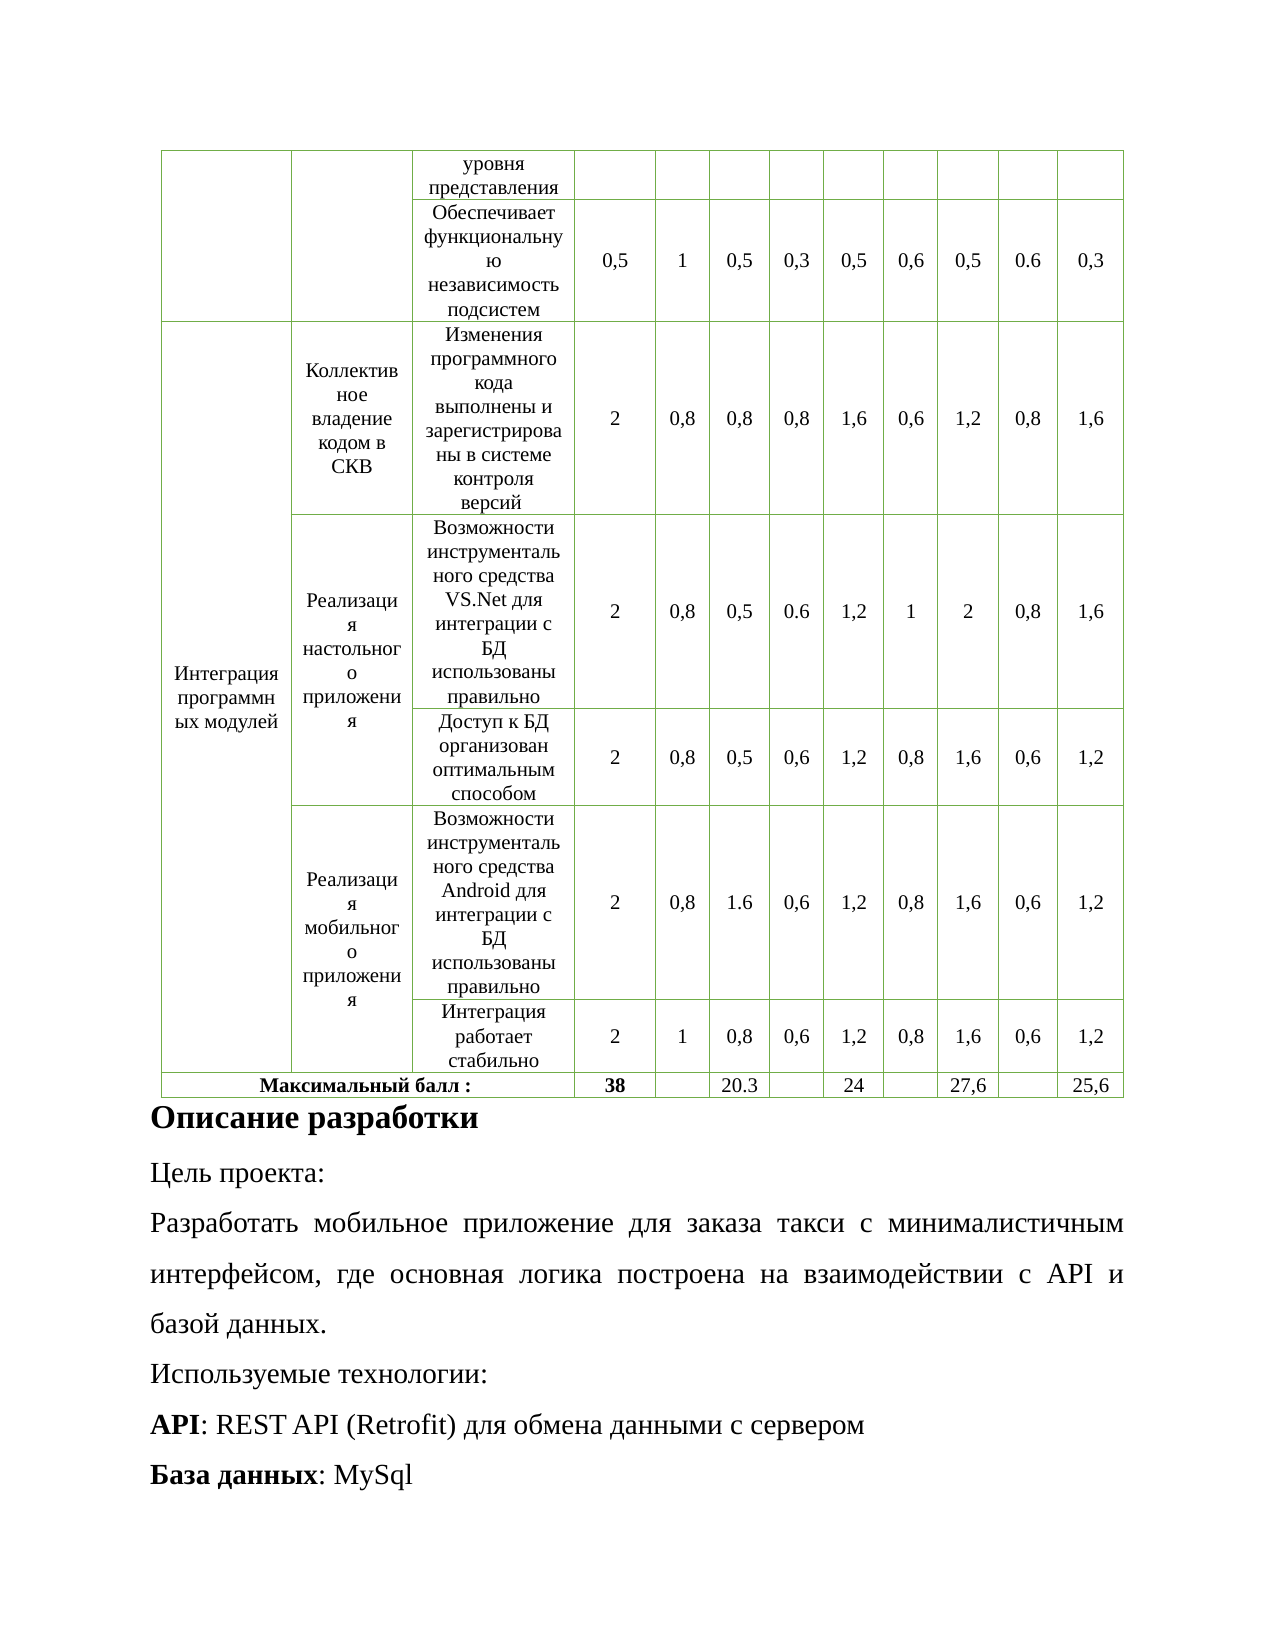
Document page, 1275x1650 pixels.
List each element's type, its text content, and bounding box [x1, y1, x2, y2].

table_cell 1.6 [710, 806, 769, 998]
table_cell [1058, 151, 1123, 199]
table_cell 0,8 [884, 709, 937, 805]
table_cell [770, 151, 823, 199]
table_cell Изменения программного кода выполнены и зарегистрированы в системе контроля версий [413, 322, 574, 514]
table_cell 38 [575, 1073, 655, 1097]
table_cell 1,6 [938, 1000, 998, 1072]
table_cell 0,8 [656, 709, 709, 805]
table_cell 0,3 [770, 200, 823, 321]
text Используемые технологии: [150, 1357, 1125, 1390]
table_cell 1,2 [824, 515, 883, 708]
table_cell 1,6 [1058, 322, 1123, 514]
table_cell [999, 151, 1057, 199]
table_cell Реализация мобильного приложения [292, 806, 412, 1072]
table_cell 27,6 [938, 1073, 998, 1097]
text API: REST API (Retrofit) для обмена данными с сервером [150, 1407, 1125, 1440]
table_cell 2 [575, 322, 655, 514]
table_cell Обеспечивает функциональную независимость подсистем [413, 200, 574, 321]
table_cell 0,5 [710, 515, 769, 708]
table_cell Максимальный балл : [162, 1073, 574, 1097]
table_cell Реализация настольного приложения [292, 515, 412, 805]
table_cell Возможности инструментального средства VS.Net для интеграции с БД использованы правильно [413, 515, 574, 708]
table_cell 0,6 [884, 200, 937, 321]
table_cell 0,8 [656, 515, 709, 708]
table_cell 1 [884, 515, 937, 708]
table_cell 0,5 [824, 200, 883, 321]
table_cell Интеграция программных модулей [162, 322, 291, 1072]
table_cell [292, 151, 412, 321]
table_cell Интеграция работает стабильно [413, 1000, 574, 1072]
table_cell 1,6 [824, 322, 883, 514]
text База данных: MySql [150, 1457, 1125, 1491]
table_cell 0,3 [1058, 200, 1123, 321]
table_cell 0,8 [999, 322, 1057, 514]
table_cell 0,6 [770, 709, 823, 805]
table_cell [162, 151, 291, 321]
table_cell [884, 151, 937, 199]
table_cell 0,6 [999, 806, 1057, 998]
table_cell 1,6 [1058, 515, 1123, 708]
table_cell 0,8 [884, 1000, 937, 1072]
table_cell 1 [656, 200, 709, 321]
table_cell 0.6 [999, 200, 1057, 321]
table_cell 0,6 [770, 1000, 823, 1072]
table_cell 2 [575, 806, 655, 998]
table_cell [770, 1073, 823, 1097]
table_cell 25,6 [1058, 1073, 1123, 1097]
table_cell [884, 1073, 937, 1097]
table_cell 1 [656, 1000, 709, 1072]
table_cell 1,2 [824, 806, 883, 998]
table_cell [824, 151, 883, 199]
table_cell 0.6 [770, 515, 823, 708]
table_cell 0,8 [999, 515, 1057, 708]
table_cell Возможности инструментального средства Android для интеграции с БД использованы правильно [413, 806, 574, 998]
table_cell 1,2 [824, 1000, 883, 1072]
table_cell Доступ к БД организован оптимальным способом [413, 709, 574, 805]
table_cell 0,5 [575, 200, 655, 321]
table_cell 0,6 [999, 1000, 1057, 1072]
table_cell 2 [575, 1000, 655, 1072]
table_cell 1,2 [824, 709, 883, 805]
table_cell [575, 151, 655, 199]
table_cell 24 [824, 1073, 883, 1097]
table_cell 0,8 [770, 322, 823, 514]
text Описание разработки [150, 1098, 1125, 1136]
table_cell 1,2 [1058, 709, 1123, 805]
table_cell 1,2 [938, 322, 998, 514]
text Цель проекта: [150, 1155, 1125, 1189]
text Разработать мобильное приложение для заказа такси с минималистичным интерфейсом, где основная логика построена на взаимодействии с API и базой данных. [150, 1206, 1125, 1340]
table_cell 0,6 [884, 322, 937, 514]
table_cell 0,8 [656, 322, 709, 514]
table_cell 1,2 [1058, 806, 1123, 998]
table_cell 20.3 [710, 1073, 769, 1097]
table_cell уровня представления [413, 151, 574, 199]
table_cell 0,5 [710, 200, 769, 321]
table_cell 0,8 [656, 806, 709, 998]
table_cell [656, 151, 709, 199]
table_cell Коллективное владение кодом в СКВ [292, 322, 412, 514]
table_cell [938, 151, 998, 199]
table_cell 2 [938, 515, 998, 708]
table_cell 0,6 [999, 709, 1057, 805]
table_cell 1,2 [1058, 1000, 1123, 1072]
table_cell 2 [575, 709, 655, 805]
table_cell 1,6 [938, 709, 998, 805]
table_cell 2 [575, 515, 655, 708]
table_cell [656, 1073, 709, 1097]
table_cell 0,6 [770, 806, 823, 998]
table_cell 0,8 [710, 1000, 769, 1072]
table_cell [710, 151, 769, 199]
table_cell 0,8 [710, 322, 769, 514]
table_cell [999, 1073, 1057, 1097]
table_cell 1,6 [938, 806, 998, 998]
table_cell 0,8 [884, 806, 937, 998]
table_cell 0,5 [938, 200, 998, 321]
table_cell 0,5 [710, 709, 769, 805]
